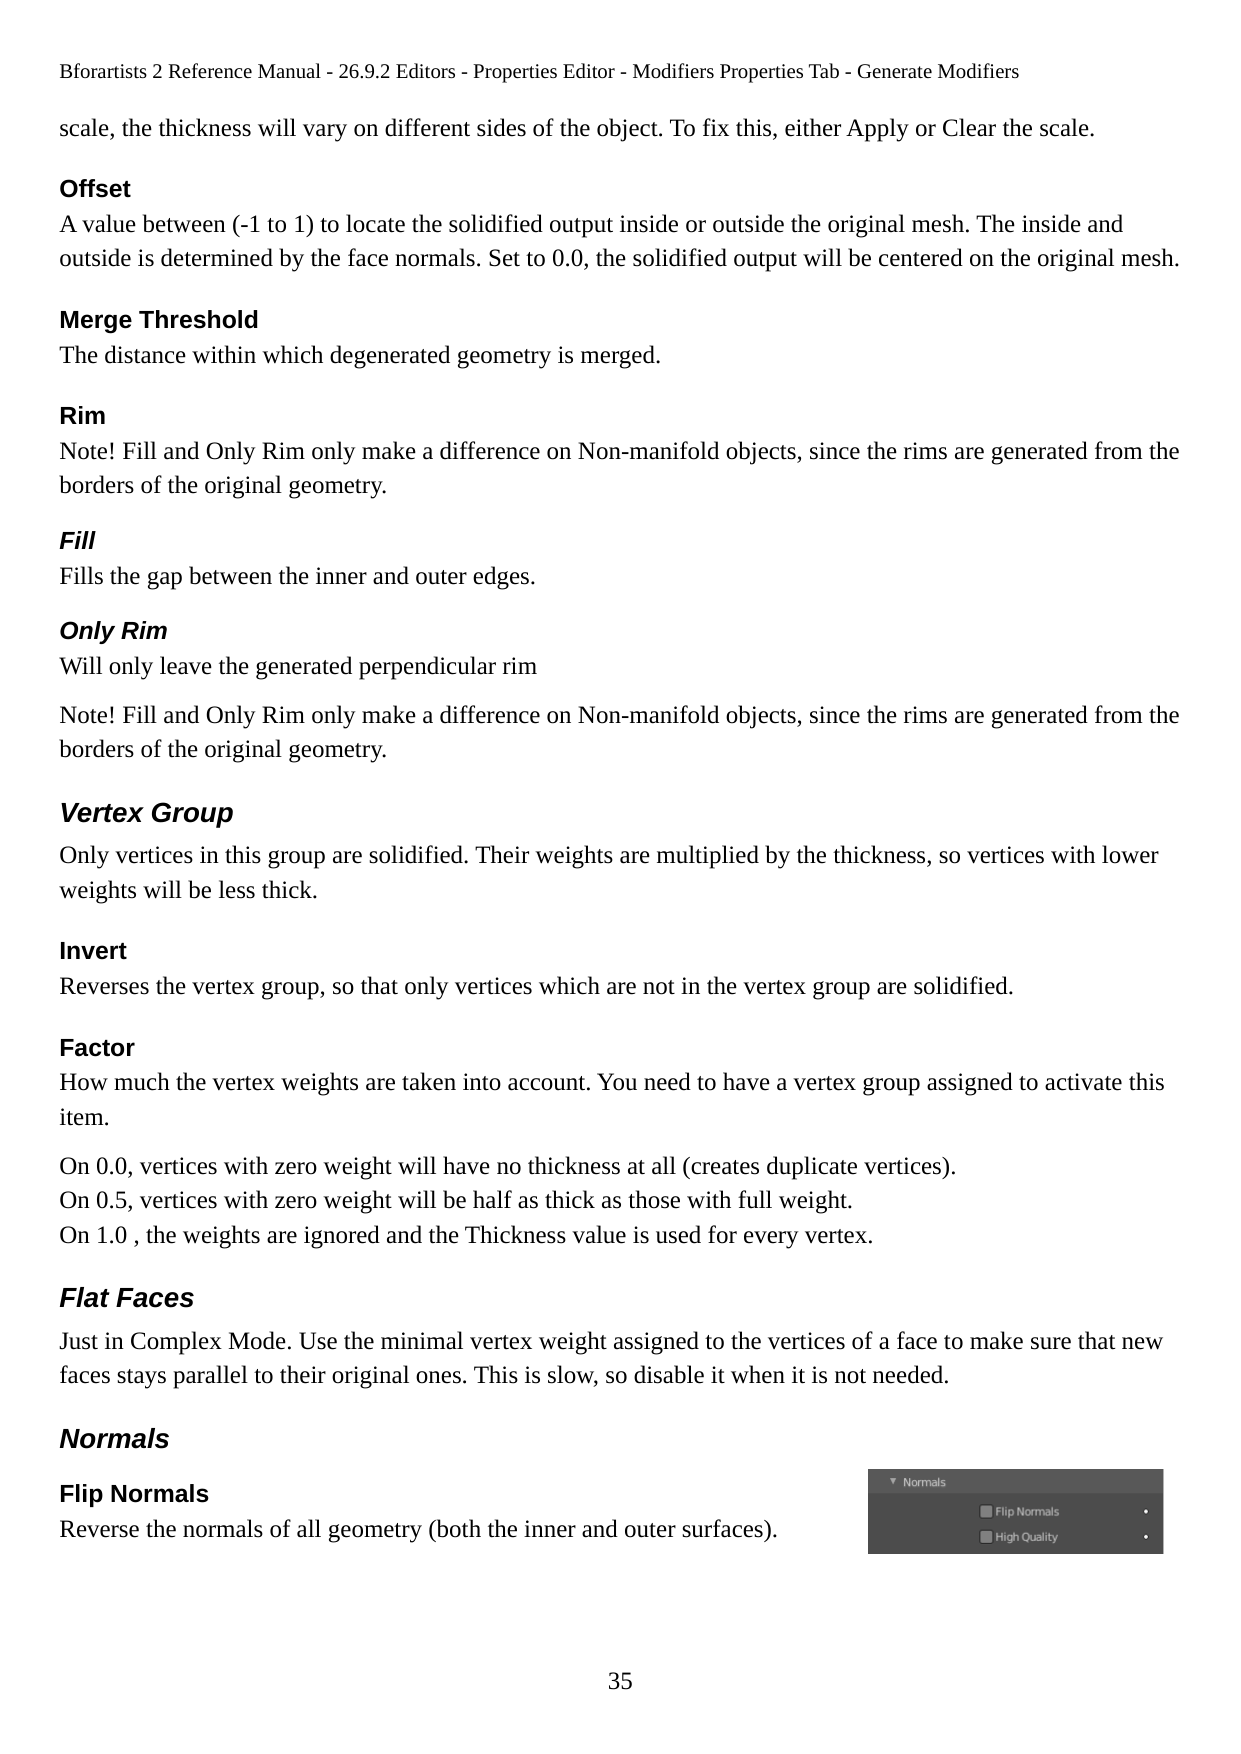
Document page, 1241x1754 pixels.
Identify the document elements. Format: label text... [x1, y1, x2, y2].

text Note! Fill and Only Rim only make a difference on Non-manifold objects, since the rims are generated from the borders of the original geometry. [59, 700, 1181, 763]
text Just in Complex Mode. Use the minimal vertex weight assigned to the vertices of a face to make sure that new faces stays parallel to their original ones. This is slow, so disable it when it is not needed. [59, 1326, 1181, 1389]
subtitle Flat Faces [59, 1282, 1181, 1313]
picture [868, 1469, 1164, 1554]
text Note! Fill and Only Rim only make a difference on Non-manifold objects, since the rims are generated from the borders of the original geometry. [59, 436, 1181, 499]
text How much the vertex weights are taken into account. You need to have a vertex group assigned to activate this item. [59, 1067, 1181, 1131]
subtitle Normals [59, 1422, 1181, 1454]
text The distance within which degenerated geometry is merged. [59, 340, 1181, 368]
text Reverses the vertex group, so that only vertices which are not in the vertex group are solidified. [59, 971, 1181, 1000]
text Fills the gap between the inner and outer edges. [59, 561, 1181, 589]
subtitle Offset [59, 174, 1181, 203]
text Reverse the normals of all geometry (both the inner and outer surfaces). [59, 1514, 868, 1542]
subtitle Factor [59, 1033, 1181, 1061]
text Will only leave the generated perpendicular rim [59, 651, 1181, 679]
text A value between (-1 to 1) to locate the solidified output inside or outside the original mesh. The inside and outside is determined by the face normals. Set to 0.0, the solidified output will be centered on the original mesh. [59, 209, 1181, 272]
text scale, the thickness will vary on different sides of the object. To fix this, either Apply or Clear the scale. [59, 113, 1181, 141]
subtitle Invert [59, 936, 1181, 965]
subtitle [1164, 1479, 1181, 1507]
text On 0.0, vertices with zero weight will have no thickness at all (creates duplicate vertices). On 0.5, vertices with zero weight will be half as thick as those with full weight. On 1.0 , the weights are ignored and the Thickness value is used for every vertex. [59, 1151, 1181, 1249]
subtitle Only Rim [59, 616, 1181, 644]
subtitle Fill [59, 526, 1181, 554]
subtitle Vertex Group [59, 796, 1181, 828]
subtitle Flip Normals [59, 1479, 868, 1507]
subtitle Merge Threshold [59, 305, 1181, 333]
subtitle Rim [59, 401, 1181, 430]
text Only vertices in this group are solidified. Their weights are multiplied by the thickness, so vertices with lower weights will be less thick. [59, 840, 1181, 903]
